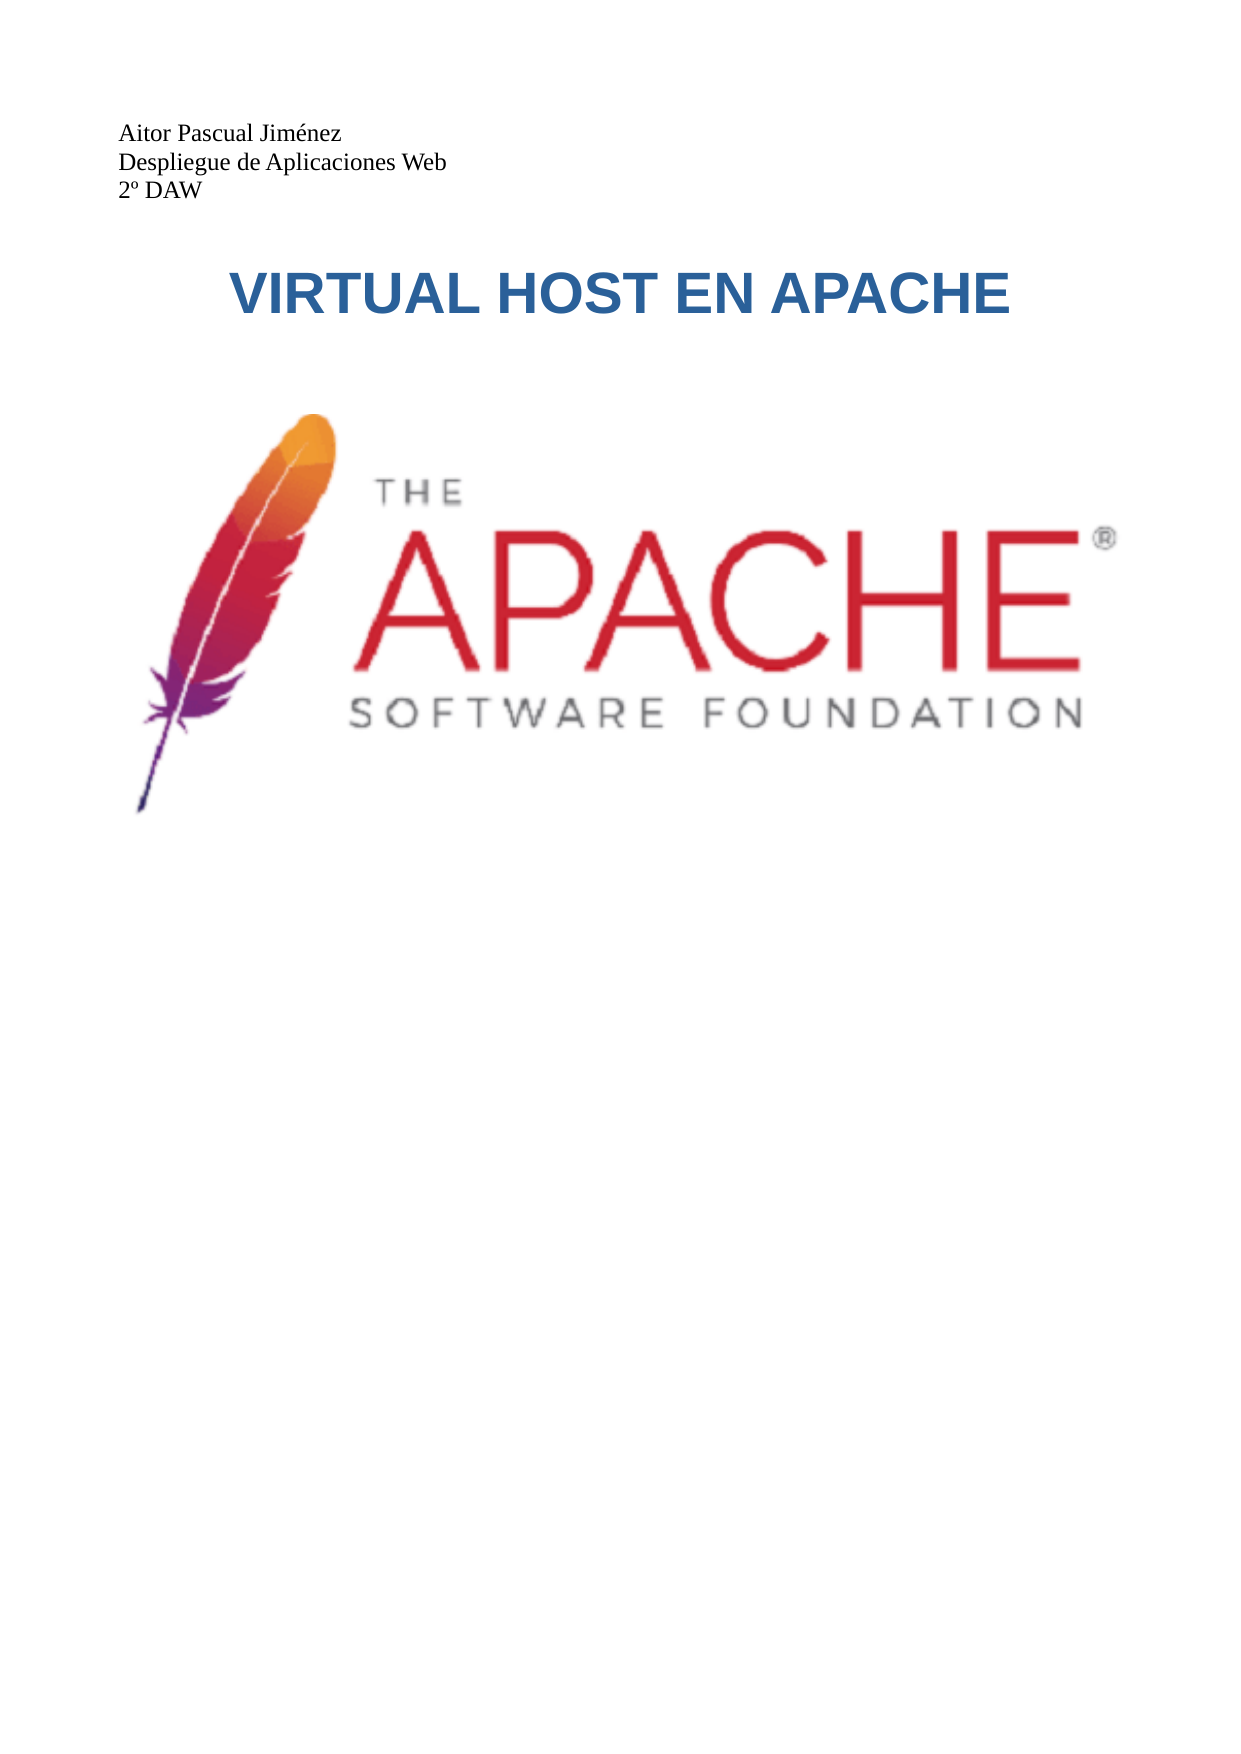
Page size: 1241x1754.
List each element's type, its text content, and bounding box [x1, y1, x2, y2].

title VIRTUAL HOST EN APACHE [118, 259, 1122, 326]
picture [118, 414, 1126, 827]
